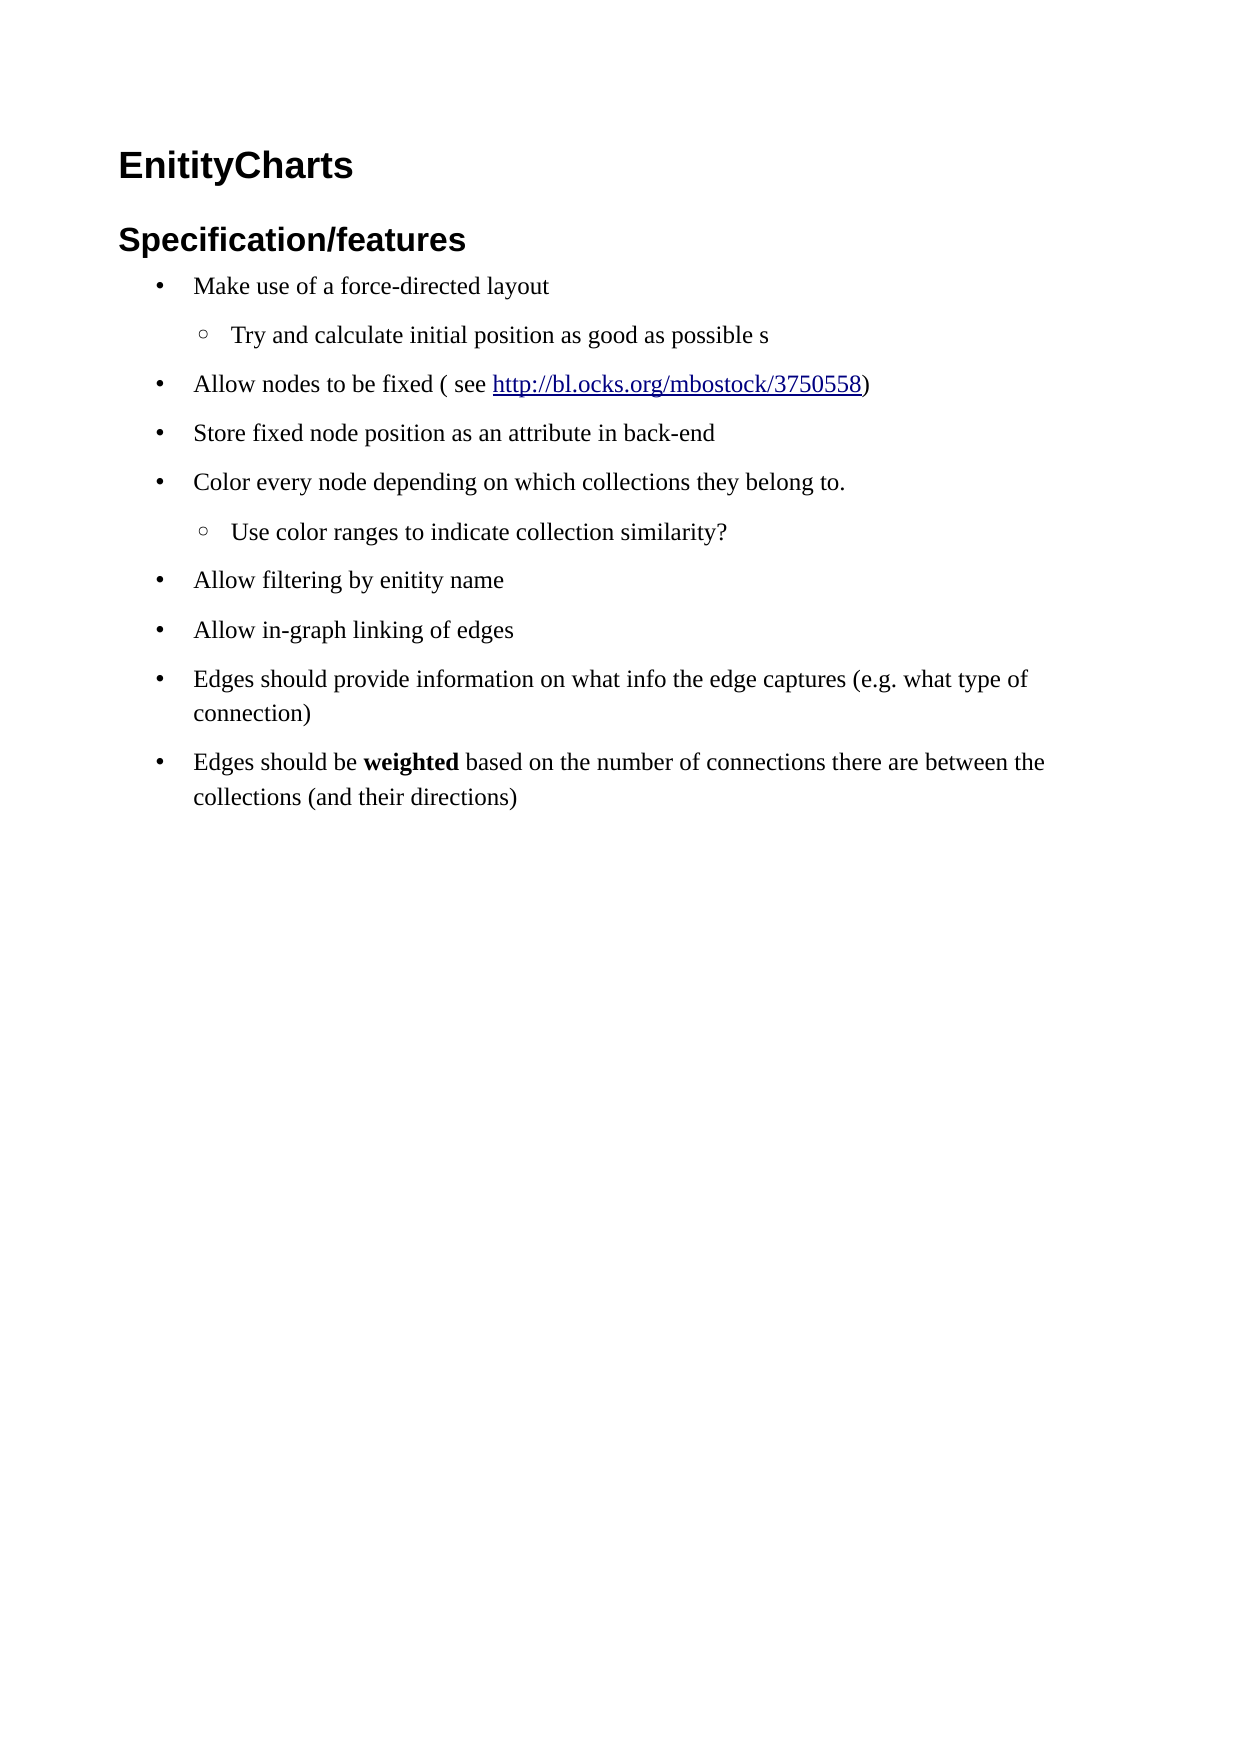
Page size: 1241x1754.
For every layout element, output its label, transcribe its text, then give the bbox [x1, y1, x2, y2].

list Allow nodes to be fixed ( see http://bl.ocks.org/mbostock/3750558) [156, 369, 1122, 398]
list Edges should provide information on what info the edge captures (e.g. what type of connection) [156, 664, 1122, 727]
list Edges should be weighted based on the number of connections there are between the collections (and their directions) [156, 747, 1122, 811]
list Store fixed node position as an attribute in back-end [156, 418, 1122, 447]
subtitle EnitityCharts [118, 143, 1122, 187]
list Allow filtering by enitity name [156, 566, 1122, 594]
list Try and calculate initial position as good as possible s [193, 320, 1122, 349]
list Allow in-graph linking of edges [156, 615, 1122, 643]
list Make use of a force-directed layout [156, 271, 1122, 300]
list Use color ranges to indicate collection similarity? [193, 517, 1122, 545]
list Color every node depending on which collections they belong to. [156, 467, 1122, 496]
subtitle Specification/features [118, 220, 1122, 259]
